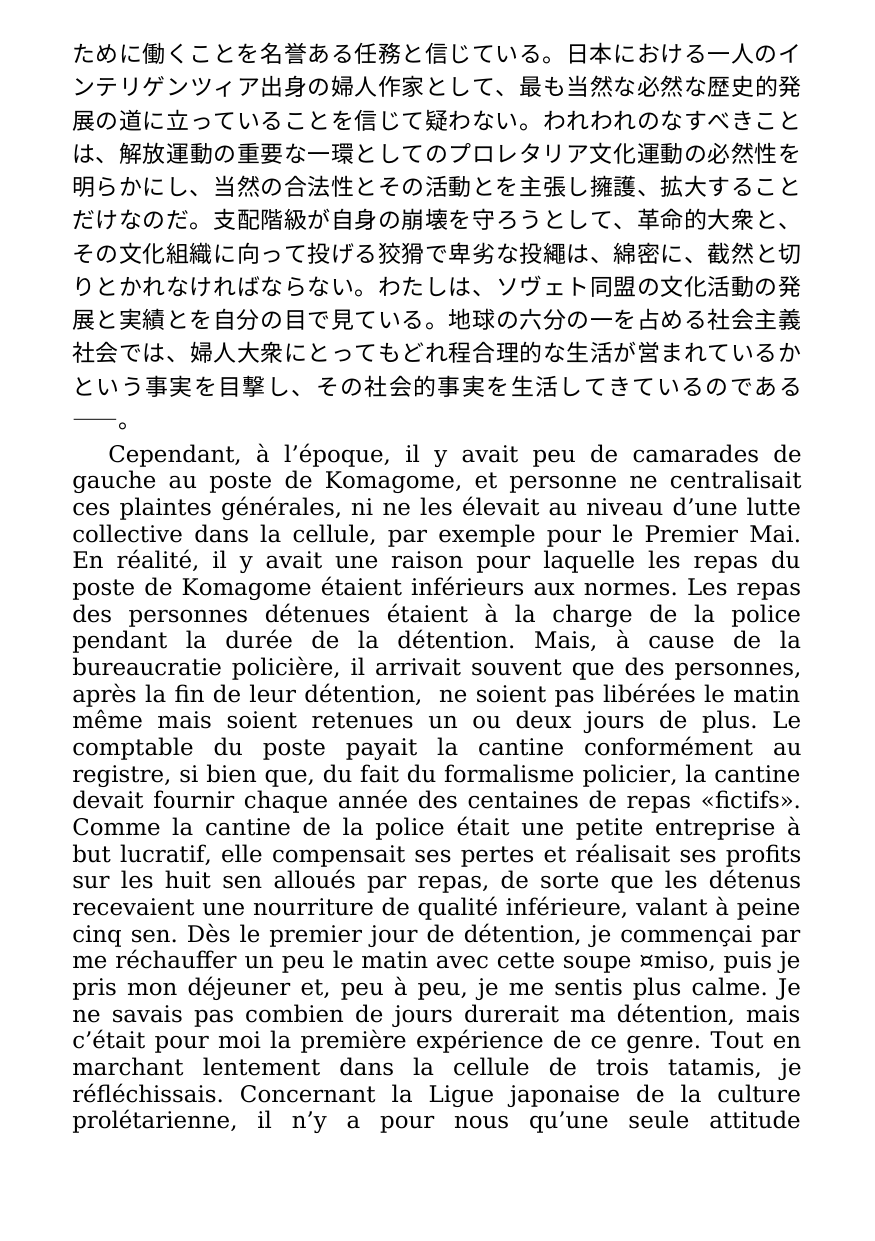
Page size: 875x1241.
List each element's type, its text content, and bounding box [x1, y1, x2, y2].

text ために働くことを名誉ある任務と信じている。日本における一人のインテリゲンツィア出身の婦人作家として、最も当然な必然な歴史的発展の道に立っていることを信じて疑わない。われわれのなすべきことは、解放運動の重要な一環としてのプロレタリア文化運動の必然性を明らかにし、当然の合法性とその活動とを主張し擁護、拡大することだけなのだ。支配階級が自身の崩壊を守ろうとして、革命的大衆と、その文化組織に向って投げる狡猾で卑劣な投繩は、綿密に、截然と切りとかれなければならない。わたしは、ソヴェト同盟の文化活動の発展と実績とを自分の目で見ている。地球の六分の一を占める社会主義社会では、婦人大衆にとってもどれ程合理的な生活が営まれているかという事実を目撃し、その社会的事実を生活してきているのである――。 [72, 36, 802, 435]
text Cependant, à l’époque, il y avait peu de camarades de gauche au poste de Komagome, et personne ne centralisait ces plaintes générales, ni ne les élevait au niveau d’une lutte collective dans la cellule, par exemple pour le Premier Mai. En réalité, il y avait une raison pour laquelle les repas du poste de Komagome étaient inférieurs aux normes. Les repas des personnes détenues étaient à la charge de la police pendant la durée de la détention. Mais, à cause de la bureaucratie policière, il arrivait souvent que des personnes, après la fin de leur détention, ne soient pas libérées le matin même mais soient retenues un ou deux jours de plus. Le comptable du poste payait la cantine conformément au registre, si bien que, du fait du formalisme policier, la cantine devait fournir chaque année des centaines de repas «fictifs». Comme la cantine de la police était une petite entreprise à but lucratif, elle compensait ses pertes et réalisait ses profits sur les huit sen alloués par repas, de sorte que les détenus recevaient une nourriture de qualité inférieure, valant à peine cinq sen. Dès le premier jour de détention, je commençai par me réchauffer un peu le matin avec cette soupe ¤miso, puis je pris mon déjeuner et, peu à peu, je me sentis plus calme. Je ne savais pas combien de jours durerait ma détention, mais c’était pour moi la première expérience de ce genre. Tout en marchant lentement dans la cellule de trois tatamis, je réfléchissais. Concernant la Ligue japonaise de la culture prolétarienne, il n’y a pour nous qu’une seule attitude [72, 441, 802, 1134]
